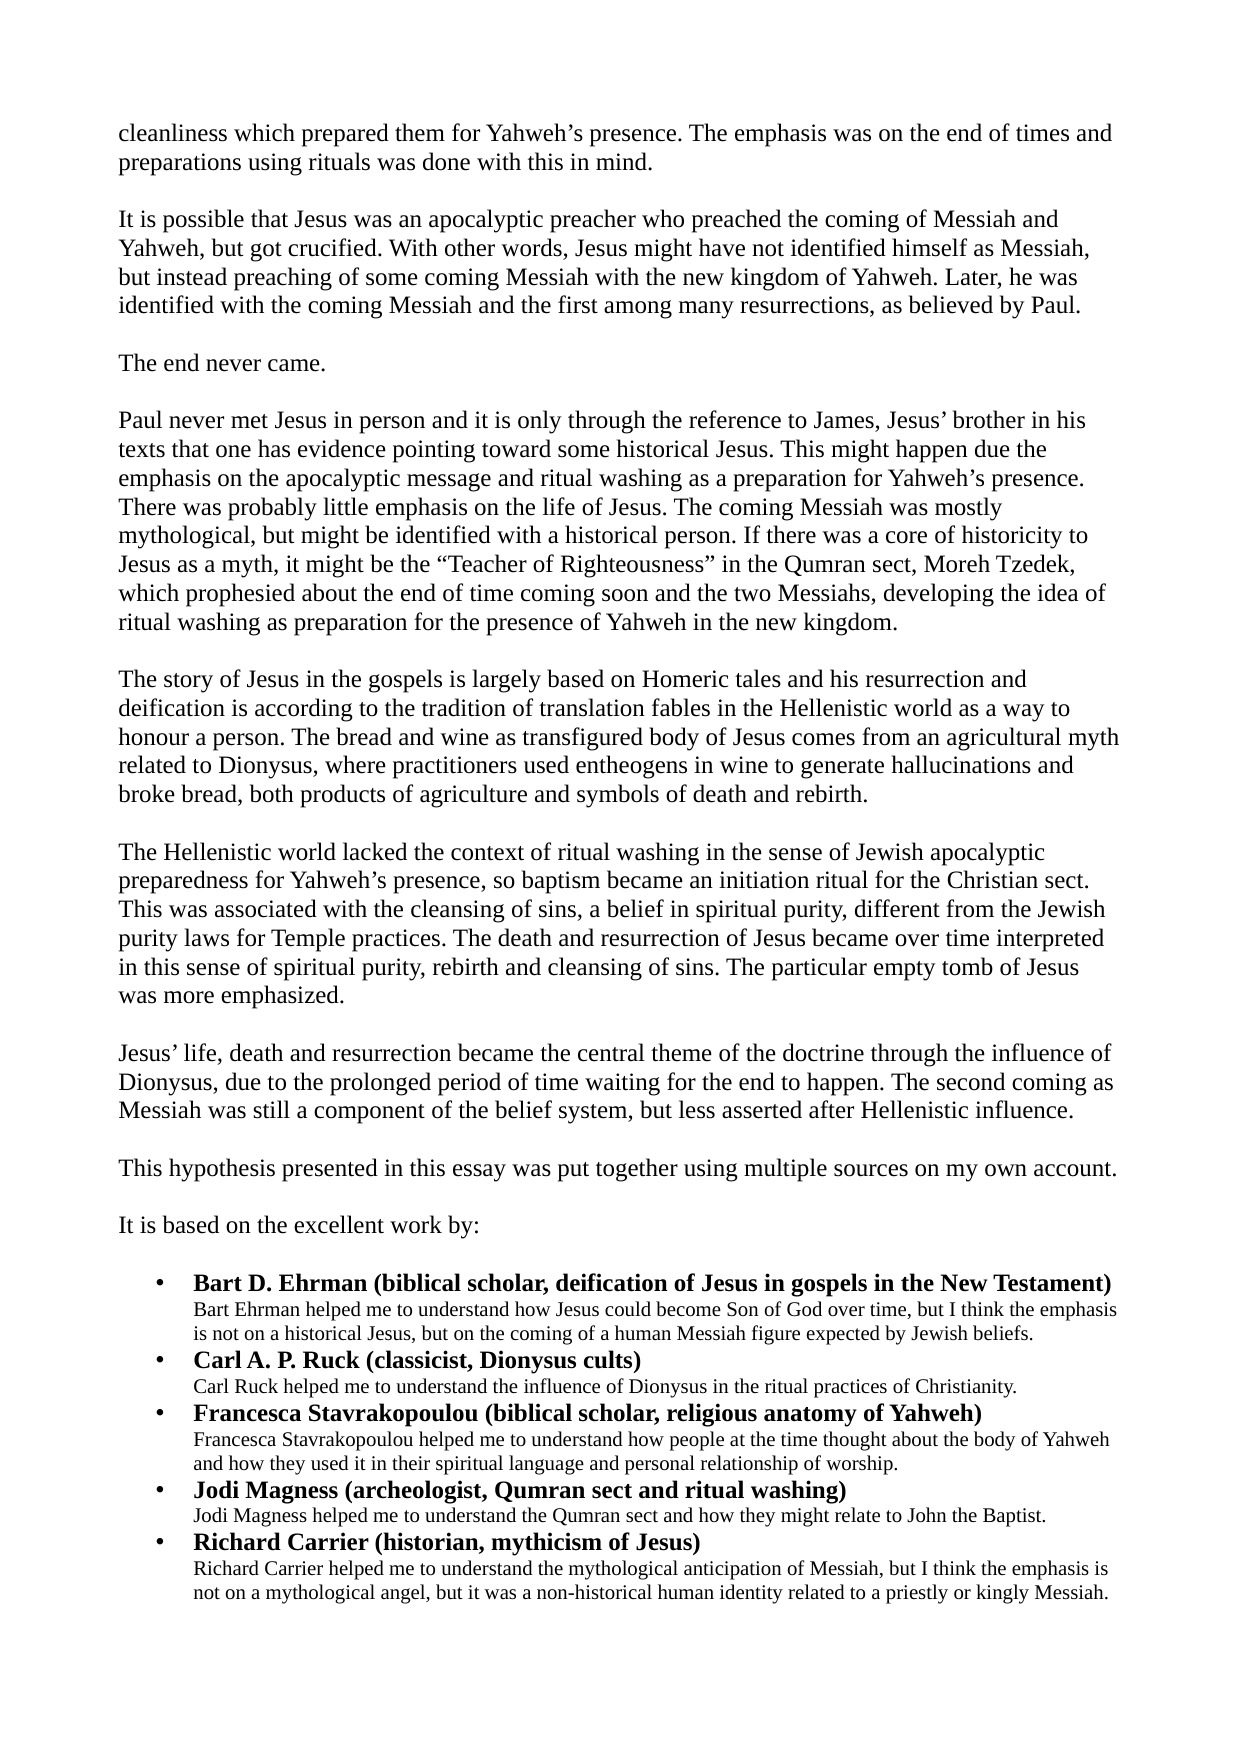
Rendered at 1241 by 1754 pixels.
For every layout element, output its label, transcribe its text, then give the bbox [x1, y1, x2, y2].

text The Hellenistic world lacked the context of ritual washing in the sense of Jewish apocalyptic preparedness for Yahweh’s presence, so baptism became an initiation ritual for the Christian sect. [118, 837, 1122, 894]
text The end never came. [118, 348, 1122, 377]
list Bart D. Ehrman (biblical scholar, deification of Jesus in gospels in the New Testament) Bart Ehrman helped me to understand how Jesus could become Son of God over time, but I think the emphasis is not on a historical Jesus, but on the coming of a human Messiah figure expected by Jewish beliefs. [156, 1268, 1122, 1345]
text It is possible that Jesus was an apocalyptic preacher who preached the coming of Messiah and Yahweh, but got crucified. With other words, Jesus might have not identified himself as Messiah, but instead preaching of some coming Messiah with the new kingdom of Yahweh. Later, he was identified with the coming Messiah and the first among many resurrections, as believed by Paul. [118, 204, 1122, 319]
list Carl A. P. Ruck (classicist, Dionysus cults) Carl Ruck helped me to understand the influence of Dionysus in the ritual practices of Christianity. [156, 1345, 1122, 1398]
list Jodi Magness (archeologist, Qumran sect and ritual washing) Jodi Magness helped me to understand the Qumran sect and how they might relate to John the Baptist. [156, 1475, 1122, 1527]
text The story of Jesus in the gospels is largely based on Homeric tales and his resurrection and deification is according to the tradition of translation fables in the Hellenistic world as a way to honour a person. The bread and wine as transfigured body of Jesus comes from an agricultural myth related to Dionysus, where practitioners used entheogens in wine to generate hallucinations and broke bread, both products of agriculture and symbols of death and rebirth. [118, 664, 1122, 808]
text This hypothesis presented in this essay was put together using multiple sources on my own account. [118, 1153, 1122, 1211]
text This was associated with the cleansing of sins, a belief in spiritual purity, different from the Jewish purity laws for Temple practices. The death and resurrection of Jesus became over time interpreted in this sense of spiritual purity, rebirth and cleansing of sins. The particular empty tomb of Jesus was more emphasized. [118, 894, 1122, 1009]
list Francesca Stavrakopoulou (biblical scholar, religious anatomy of Yahweh) Francesca Stavrakopoulou helped me to understand how people at the time thought about the body of Yahweh and how they used it in their spiritual language and personal relationship of worship. [156, 1398, 1122, 1475]
list Richard Carrier (historian, mythicism of Jesus) Richard Carrier helped me to understand the mythological anticipation of Messiah, but I think the emphasis is not on a mythological angel, but it was a non-historical human identity related to a priestly or kingly Messiah. [156, 1527, 1122, 1604]
text Jesus’ life, death and resurrection became the central theme of the doctrine through the influence of Dionysus, due to the prolonged period of time waiting for the end to happen. The second coming as Messiah was still a component of the belief system, but less asserted after Hellenistic influence. [118, 1038, 1122, 1124]
text Paul never met Jesus in person and it is only through the reference to James, Jesus’ brother in his texts that one has evidence pointing toward some historical Jesus. This might happen due the emphasis on the apocalyptic message and ritual washing as a preparation for Yahweh’s presence. There was probably little emphasis on the life of Jesus. The coming Messiah was mostly mythological, but might be identified with a historical person. If there was a core of historicity to Jesus as a myth, it might be the “Teacher of Righteousness” in the Qumran sect, Moreh Tzedek, which prophesied about the end of time coming soon and the two Messiahs, developing the idea of ritual washing as preparation for the presence of Yahweh in the new kingdom. [118, 406, 1122, 636]
text cleanliness which prepared them for Yahweh’s presence. The emphasis was on the end of times and preparations using rituals was done with this in mind. [118, 118, 1122, 176]
text It is based on the excellent work by: [118, 1211, 1122, 1239]
